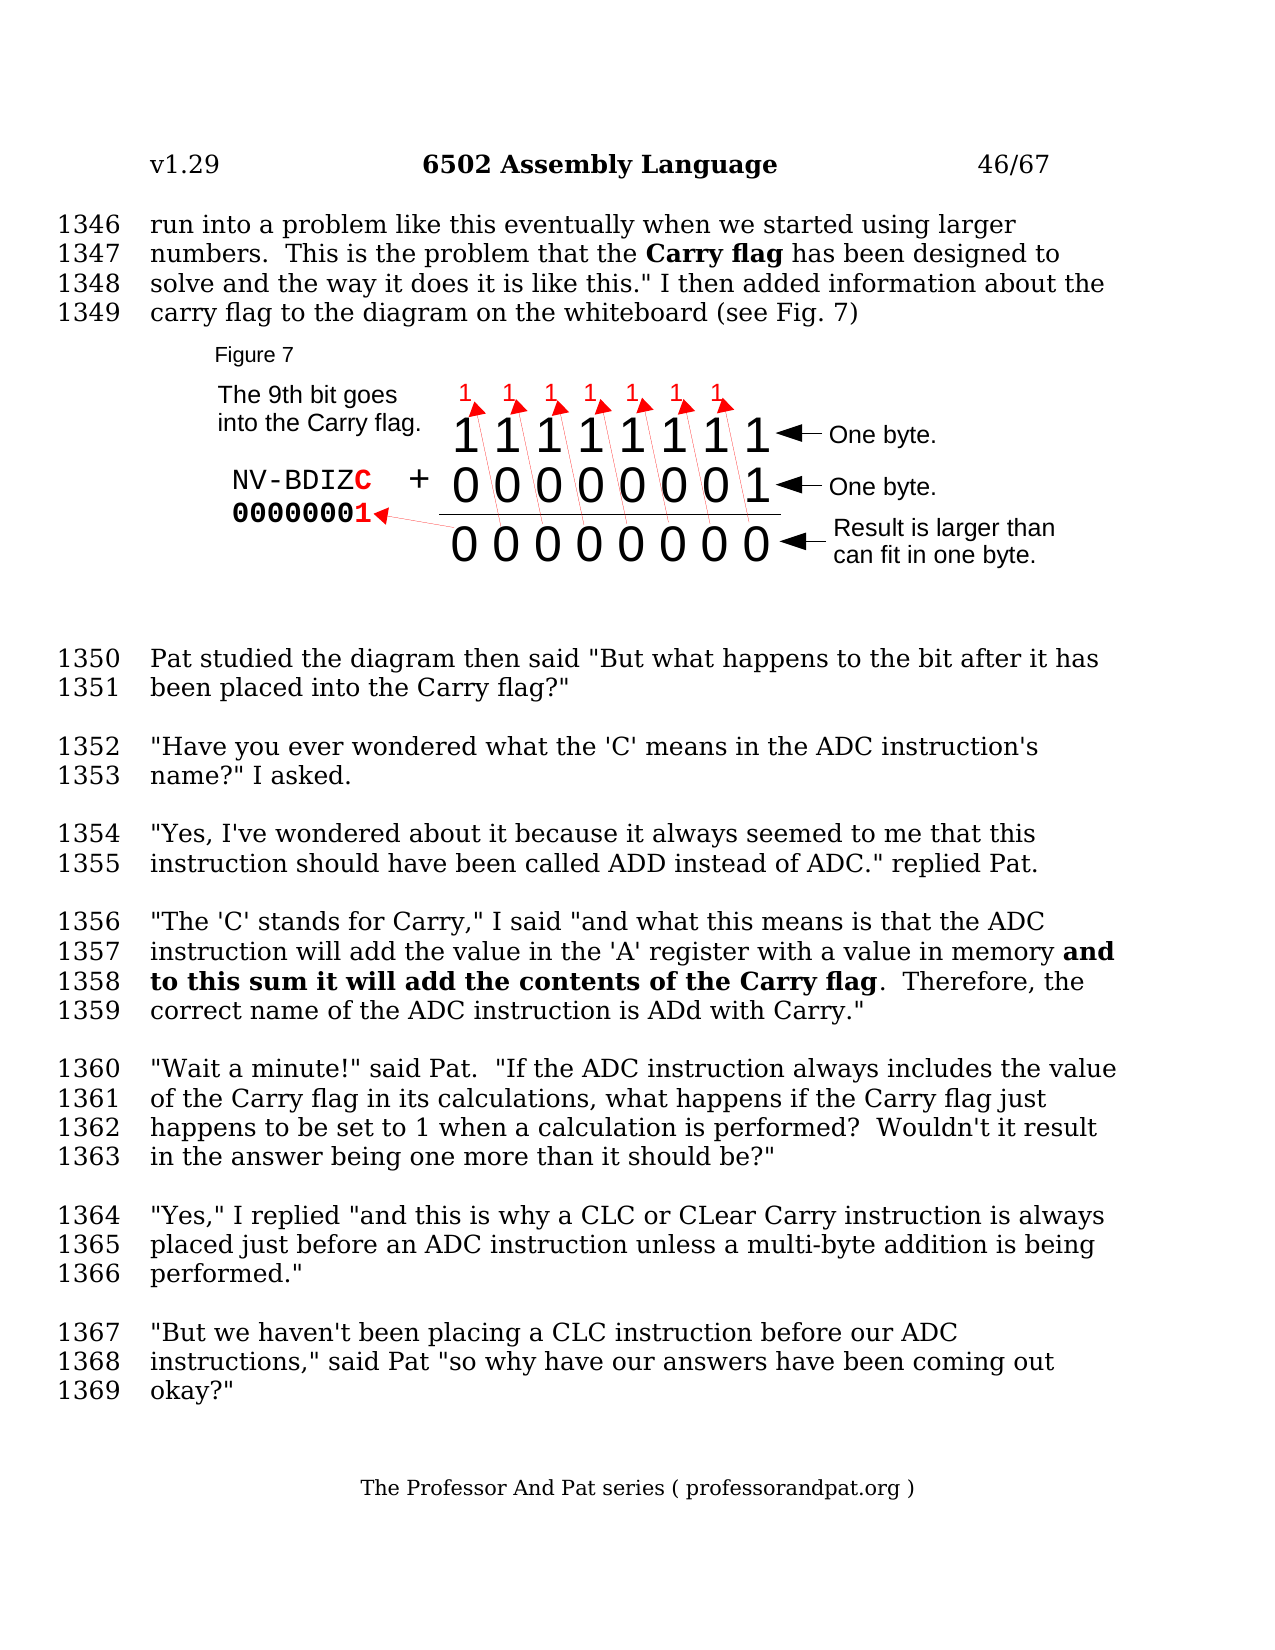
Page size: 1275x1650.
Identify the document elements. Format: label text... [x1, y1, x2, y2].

text run into a problem like this eventually when we started using larger numbers. This is the problem that the Carry flag has been designed to solve and the way it does it is like this." I then added information about the carry flag to the diagram on the whiteboard (see Fig. 7) [150, 210, 1125, 327]
text "The 'C' stands for Carry," I said "and what this means is that the ADC instruction will add the value in the 'A' register with a value in memory and to this sum it will add the contents of the Carry flag. Therefore, the correct name of the ADC instruction is ADd with Carry." [150, 907, 1125, 1025]
text Pat studied the diagram then said "But what happens to the bit after it has been placed into the Carry flag?" [150, 644, 1125, 703]
text "Yes, I've wondered about it because it always seemed to me that this instruction should have been called ADD instead of ADC." replied Pat. [150, 820, 1125, 878]
text "But we haven't been placing a CLC instruction before our ADC instructions," said Pat "so why have our answers have been coming out okay?" [150, 1318, 1125, 1406]
text "Yes," I replied "and this is why a CLC or CLear Carry instruction is always placed just before an ADC instruction unless a multi-byte addition is being performed." [150, 1201, 1125, 1289]
text "Have you ever wondered what the 'C' means in the ADC instruction's name?" I asked. [150, 732, 1125, 790]
text "Wait a minute!" said Pat. "If the ADC instruction always includes the value of the Carry flag in its calculations, what happens if the Carry flag just happens to be set to 1 when a calculation is performed? Wouldn't it result in the answer being one more than it should be?" [150, 1054, 1125, 1172]
